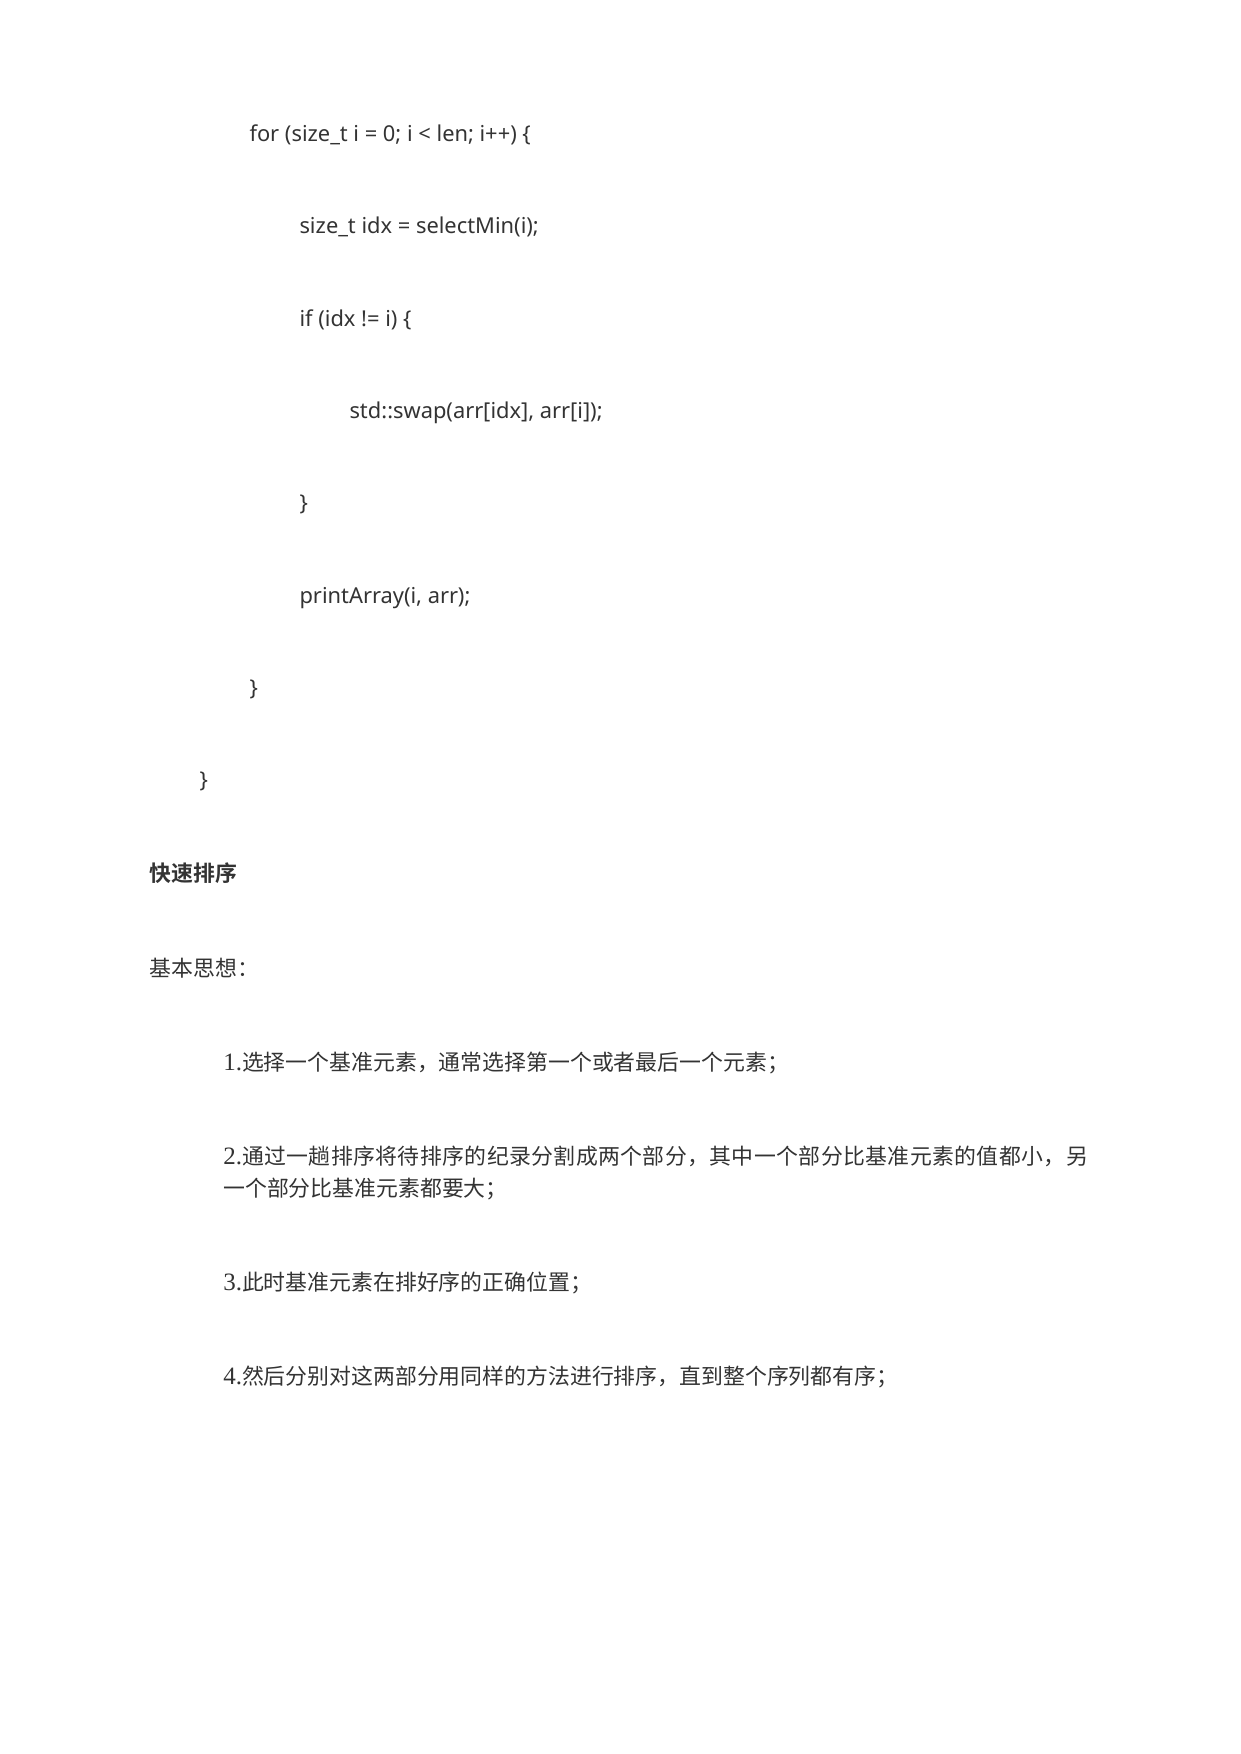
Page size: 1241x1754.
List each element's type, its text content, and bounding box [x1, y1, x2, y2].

list 选择一个基准元素，通常选择第一个或者最后一个元素； [149, 1045, 1091, 1076]
text size_t idx = selectMin(i); [149, 210, 1091, 240]
subtitle 快速排序 [149, 856, 1091, 888]
text } [149, 672, 1091, 702]
list 通过一趟排序将待排序的纪录分割成两个部分，其中一个部分比基准元素的值都小，另一个部分比基准元素都要大； [149, 1139, 1091, 1202]
text for (size_t i = 0; i < len; i++) { [149, 118, 1091, 148]
text std::swap(arr[idx], arr[i]); [149, 395, 1091, 425]
list 然后分别对这两部分用同样的方法进行排序，直到整个序列都有序； [149, 1359, 1091, 1391]
text 基本思想： [149, 951, 1091, 982]
text } [149, 764, 1091, 794]
text printArray(i, arr); [149, 579, 1091, 609]
list 此时基准元素在排好序的正确位置； [149, 1265, 1091, 1296]
text if (idx != i) { [149, 303, 1091, 332]
text } [149, 487, 1091, 517]
